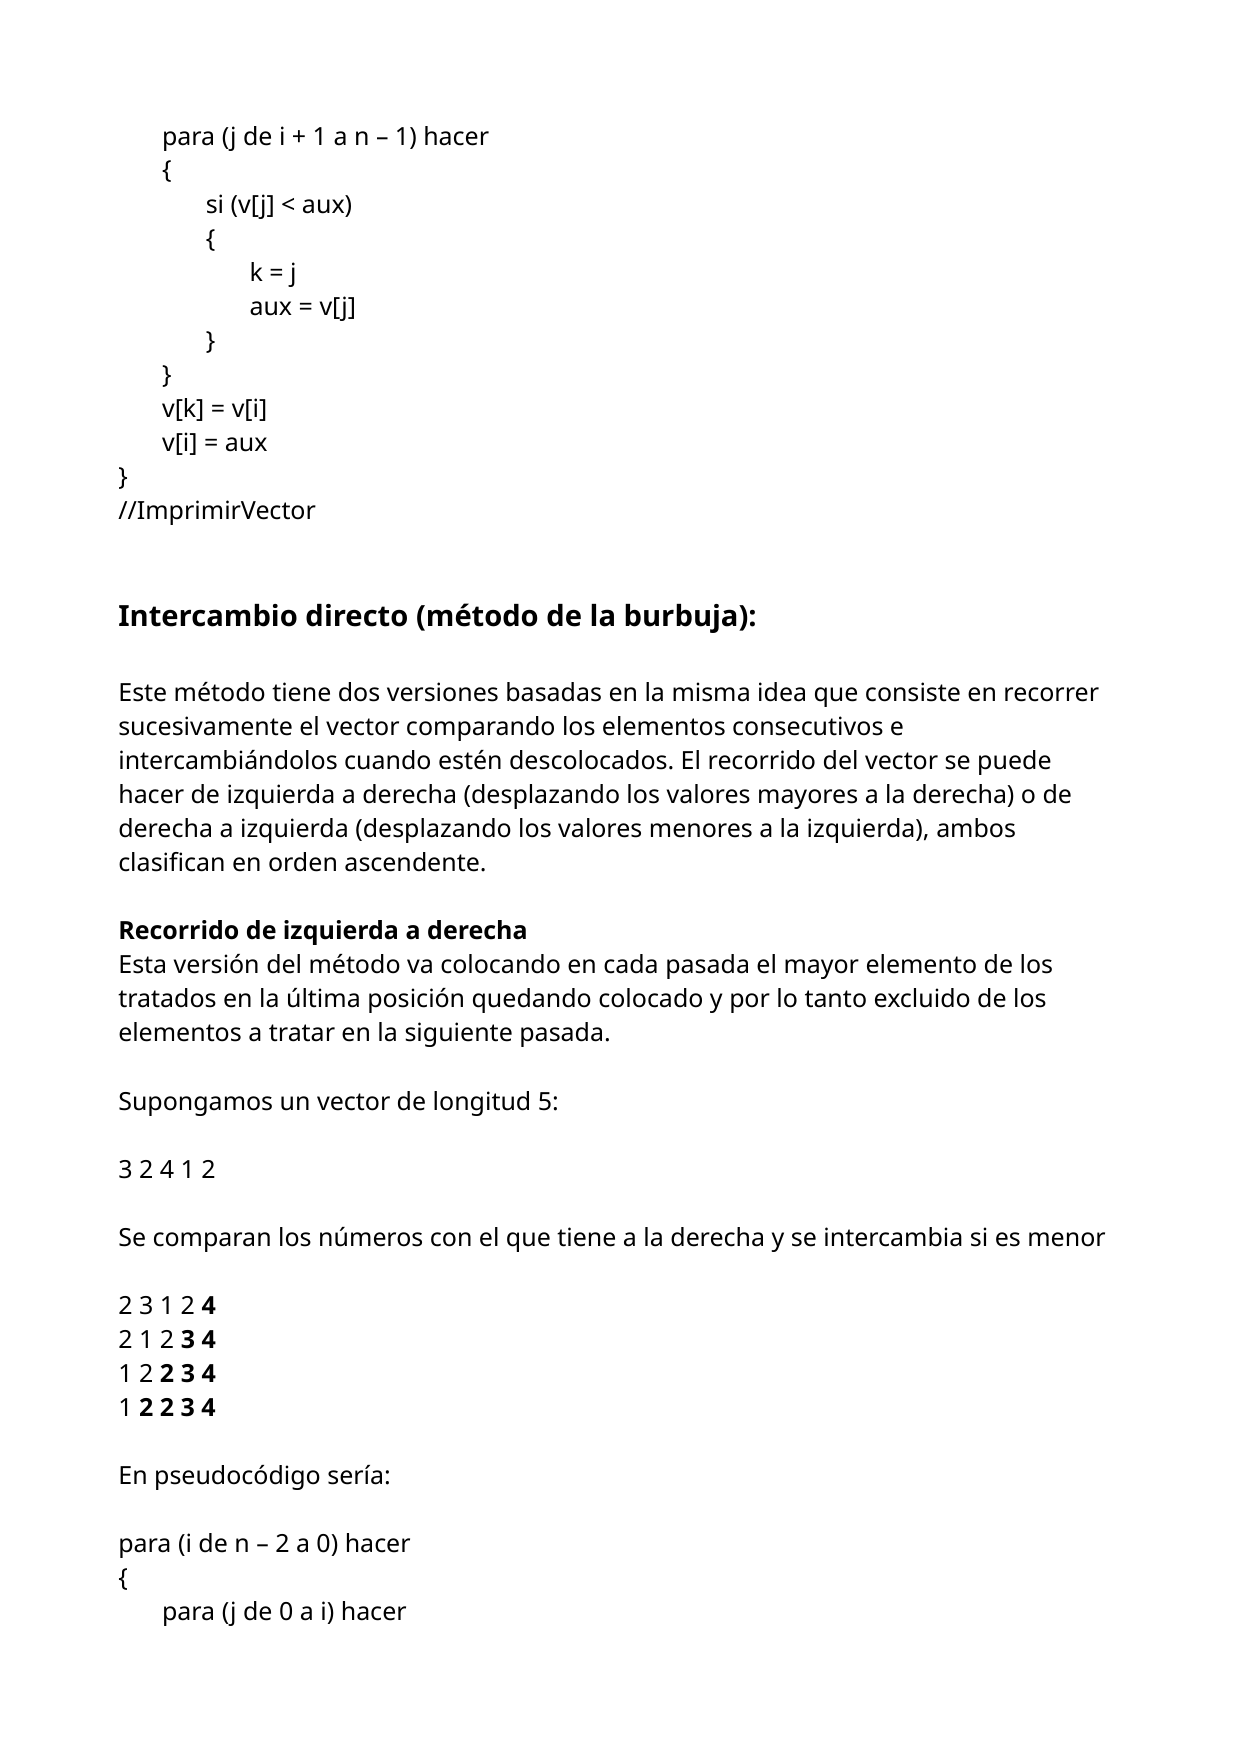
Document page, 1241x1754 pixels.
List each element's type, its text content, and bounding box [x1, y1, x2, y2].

text 1 2 2 3 4 [118, 1356, 1122, 1390]
text para (j de 0 a i) hacer [118, 1594, 1122, 1628]
text 2 1 2 3 4 [118, 1322, 1122, 1356]
text Esta versión del método va colocando en cada pasada el mayor elemento de los tratados en la última posición quedando colocado y por lo tanto excluido de los elementos a tratar en la siguiente pasada. [118, 947, 1122, 1049]
text 2 3 1 2 4 [118, 1287, 1122, 1322]
text //ImprimirVector [118, 493, 1122, 527]
text v[i] = aux [118, 425, 1122, 459]
text aux = v[j] [118, 288, 1122, 322]
text k = j [118, 254, 1122, 288]
text } [118, 322, 1122, 357]
text Intercambio directo (método de la burbuja): [118, 595, 1122, 635]
text } [118, 459, 1122, 493]
text Recorrido de izquierda a derecha [118, 913, 1122, 947]
text si (v[j] < aux) [118, 186, 1122, 220]
text { [118, 152, 1122, 186]
text { [118, 220, 1122, 254]
text 1 2 2 3 4 [118, 1390, 1122, 1424]
text 3 2 4 1 2 [118, 1151, 1122, 1185]
text Se comparan los números con el que tiene a la derecha y se intercambia si es menor [118, 1219, 1122, 1253]
text Este método tiene dos versiones basadas en la misma idea que consiste en recorrer sucesivamente el vector comparando los elementos consecutivos e intercambiándolos cuando estén descolocados. El recorrido del vector se puede hacer de izquierda a derecha (desplazando los valores mayores a la derecha) o de derecha a izquierda (desplazando los valores menores a la izquierda), ambos clasifican en orden ascendente. [118, 674, 1122, 879]
text En pseudocódigo sería: [118, 1458, 1122, 1492]
text para (i de n – 2 a 0) hacer [118, 1526, 1122, 1560]
text para (j de i + 1 a n – 1) hacer [118, 118, 1122, 152]
text v[k] = v[i] [118, 391, 1122, 425]
text } [118, 357, 1122, 391]
text Supongamos un vector de longitud 5: [118, 1083, 1122, 1117]
text { [118, 1560, 1122, 1594]
